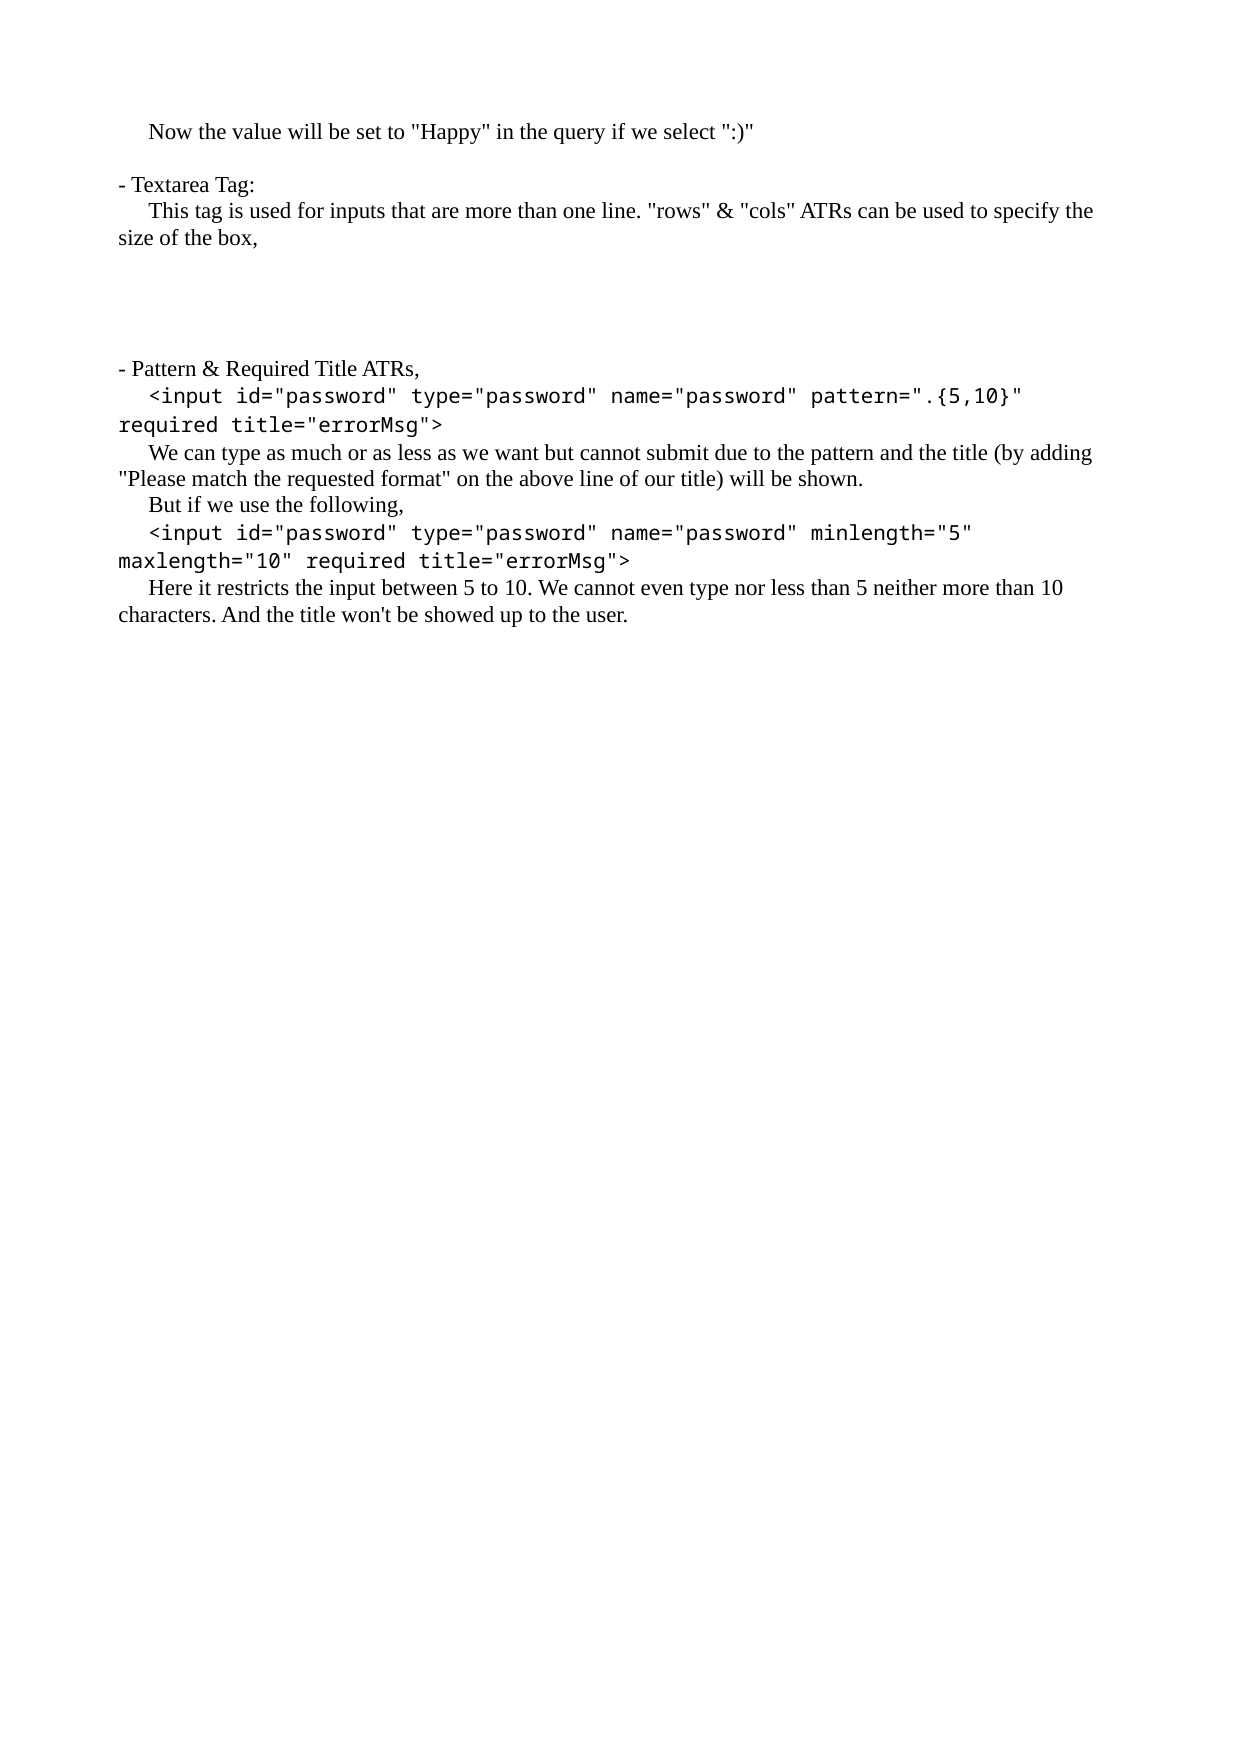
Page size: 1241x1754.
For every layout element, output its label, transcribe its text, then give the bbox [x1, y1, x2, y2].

text <input id="password" type="password" name="password" minlength="5" maxlength="10" required title="errorMsg"> [118, 518, 1122, 574]
text But if we use the following, [118, 491, 1122, 518]
text We can type as much or as less as we want but cannot submit due to the pattern and the title (by adding "Please match the requested format" on the above line of our title) will be shown. [118, 438, 1122, 491]
text Here it restricts the input between 5 to 10. We cannot even type nor less than 5 neither more than 10 characters. And the title won't be showed up to the user. [118, 574, 1122, 627]
text - Textarea Tag: [118, 171, 1122, 197]
text Now the value will be set to "Happy" in the query if we select ":)" [118, 118, 1122, 144]
text This tag is used for inputs that are more than one line. "rows" & "cols" ATRs can be used to specify the size of the box, [118, 197, 1122, 250]
text <input id="password" type="password" name="password" pattern=".{5,10}" required title="errorMsg"> [118, 382, 1122, 438]
text - Pattern & Required Title ATRs, [118, 355, 1122, 382]
